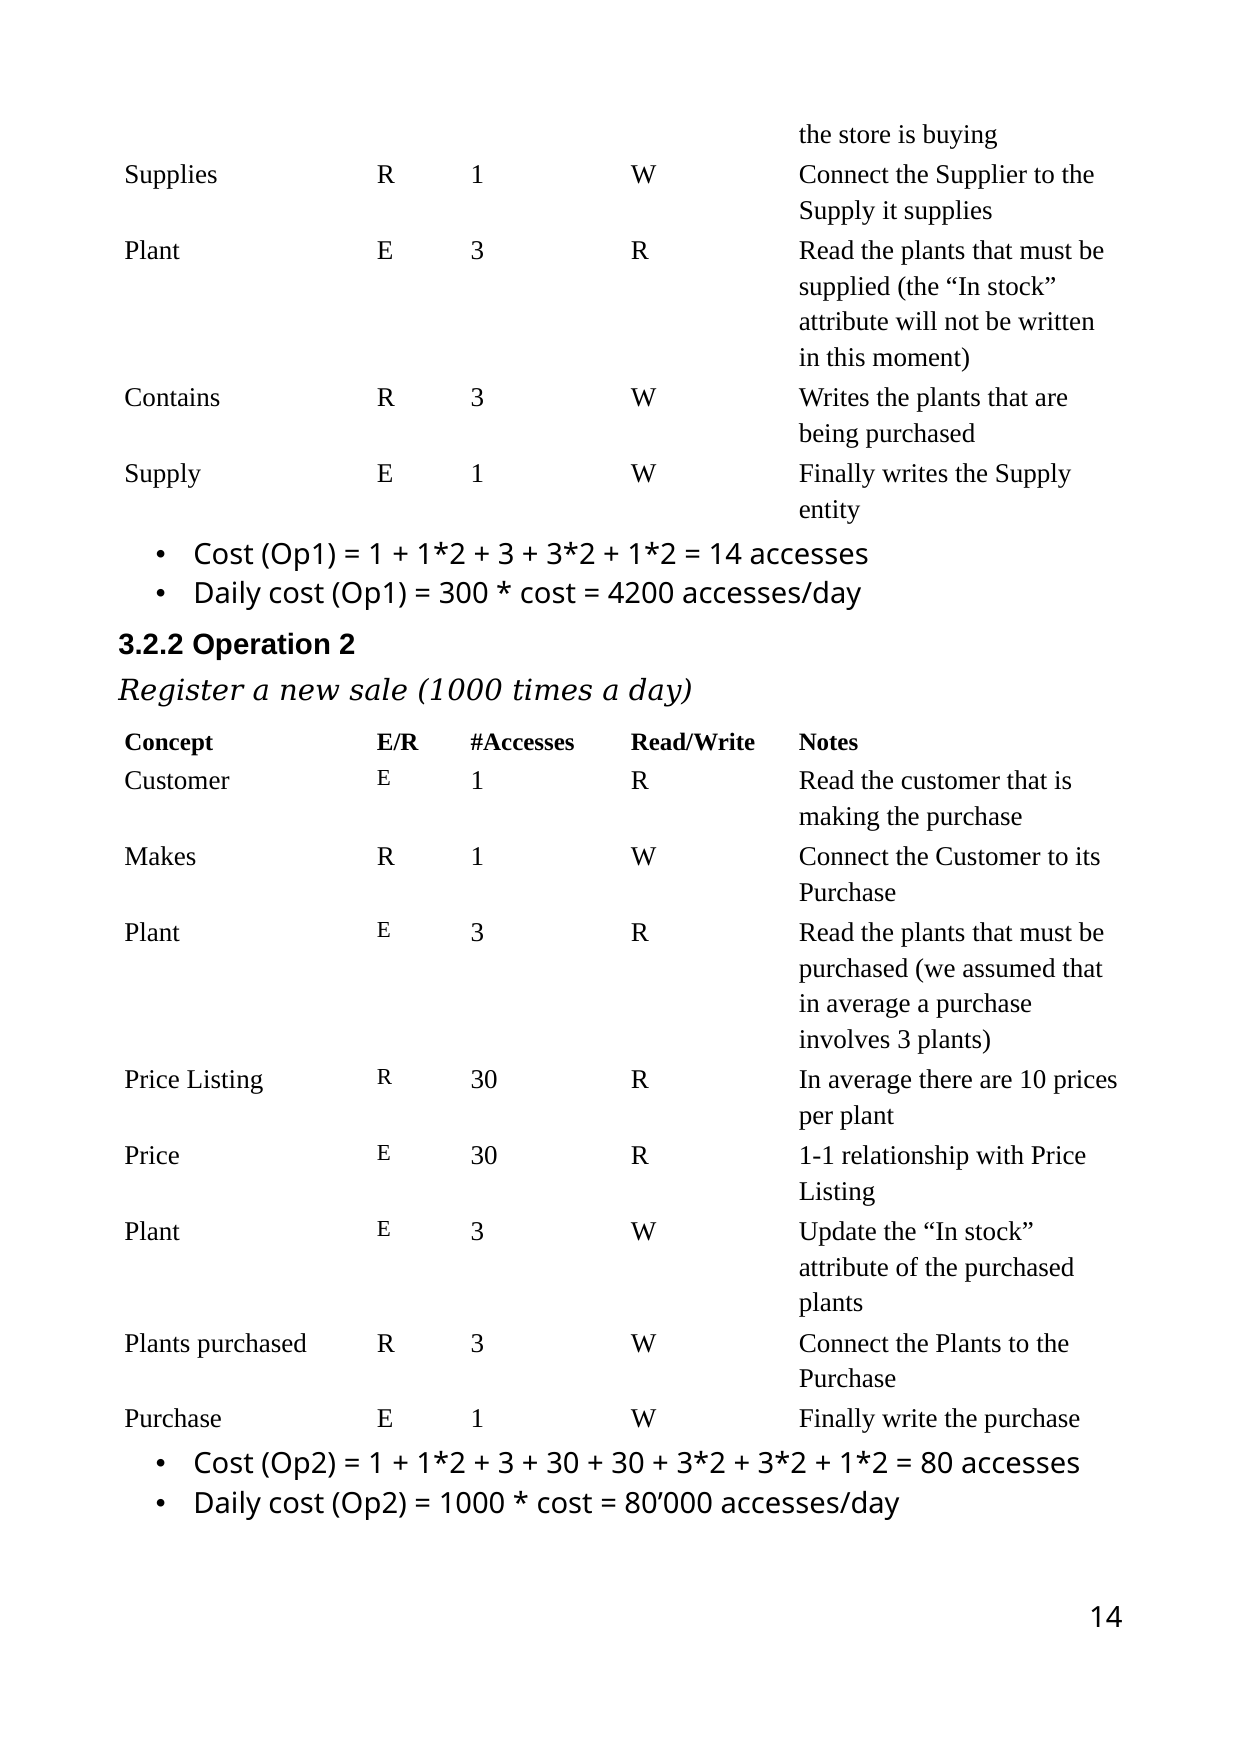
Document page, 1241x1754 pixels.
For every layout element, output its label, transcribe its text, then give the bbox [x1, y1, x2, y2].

table_cell W [625, 1215, 792, 1327]
table_cell W [625, 1327, 792, 1402]
table_cell Price Listing [118, 1064, 371, 1139]
table_cell Read the customer that is making the purchase [793, 765, 1122, 840]
table_cell Plant [118, 916, 371, 1063]
list Cost (Op2) = 1 + 1*2 + 3 + 30 + 30 + 3*2 + 3*2 + 1*2 = 80 accesses [156, 1443, 1122, 1482]
table_cell E [371, 1403, 464, 1443]
table_cell In average there are 10 prices per plant [793, 1064, 1122, 1139]
table_cell Plant [118, 1215, 371, 1327]
table_cell Connect the Customer to its Purchase [793, 840, 1122, 916]
list Daily cost (Op1) = 300 * cost = 4200 accesses/day [156, 573, 1122, 612]
table_cell Connect the Supplier to the Supply it supplies [793, 158, 1122, 234]
table_cell W [625, 381, 792, 457]
table_cell [625, 118, 792, 158]
table_cell Supplies [118, 158, 371, 234]
table_cell 3 [464, 1327, 624, 1402]
table_cell Finally write the purchase [793, 1403, 1122, 1443]
table_cell R [625, 1139, 792, 1215]
table_cell Price [118, 1139, 371, 1215]
table_cell Contains [118, 381, 371, 457]
table_cell Update the “In stock” attribute of the purchased plants [793, 1215, 1122, 1327]
table_cell R [371, 1064, 464, 1139]
table_cell 3 [464, 381, 624, 457]
table_cell R [625, 765, 792, 840]
table_header Notes [793, 727, 1122, 764]
table_cell E [371, 916, 464, 1063]
table_cell Read the plants that must be purchased (we assumed that in average a purchase involves 3 plants) [793, 916, 1122, 1063]
table_cell Plant [118, 234, 371, 381]
table_cell Supply [118, 457, 371, 533]
table_header Concept [118, 727, 371, 764]
table_cell [464, 118, 624, 158]
table_cell 1 [464, 457, 624, 533]
table_cell Read the plants that must be supplied (the “In stock” attribute will not be written in this moment) [793, 234, 1122, 381]
table_cell R [371, 840, 464, 916]
table_cell 1-1 relationship with Price Listing [793, 1139, 1122, 1215]
table_cell E [371, 1139, 464, 1215]
table_cell R [371, 158, 464, 234]
table_cell 30 [464, 1139, 624, 1215]
table_cell R [371, 381, 464, 457]
table_cell W [625, 457, 792, 533]
table_cell W [625, 840, 792, 916]
table_cell W [625, 1403, 792, 1443]
table_cell 1 [464, 1403, 624, 1443]
table_cell 3 [464, 916, 624, 1063]
table_cell 3 [464, 1215, 624, 1327]
table_cell [371, 118, 464, 158]
table_cell the store is buying [793, 118, 1122, 158]
list Daily cost (Op2) = 1000 * cost = 80’000 accesses/day [156, 1482, 1122, 1522]
table_cell W [625, 158, 792, 234]
table_header #Accesses [464, 727, 624, 764]
table_cell E [371, 234, 464, 381]
table_header E/R [371, 727, 464, 764]
list Cost (Op1) = 1 + 1*2 + 3 + 3*2 + 1*2 = 14 accesses [156, 533, 1122, 573]
table_cell Makes [118, 840, 371, 916]
table_cell E [371, 765, 464, 840]
table_cell R [625, 916, 792, 1063]
table_cell 1 [464, 158, 624, 234]
table_cell R [625, 234, 792, 381]
table_cell E [371, 457, 464, 533]
table_cell 1 [464, 840, 624, 916]
table_cell Connect the Plants to the Purchase [793, 1327, 1122, 1402]
table_cell 3 [464, 234, 624, 381]
table_cell R [625, 1064, 792, 1139]
subtitle Operation 2 [118, 627, 1122, 661]
table_cell E [371, 1215, 464, 1327]
table_cell Plants purchased [118, 1327, 371, 1402]
table_cell Writes the plants that are being purchased [793, 381, 1122, 457]
table_header Read/Write [625, 727, 792, 764]
table_cell Finally writes the Supply entity [793, 457, 1122, 533]
table_cell Purchase [118, 1403, 371, 1443]
table_cell R [371, 1327, 464, 1402]
text Register a new sale (1000 times a day) [118, 673, 1122, 707]
table_cell 1 [464, 765, 624, 840]
table_cell Customer [118, 765, 371, 840]
table_cell 30 [464, 1064, 624, 1139]
table_cell [118, 118, 371, 158]
